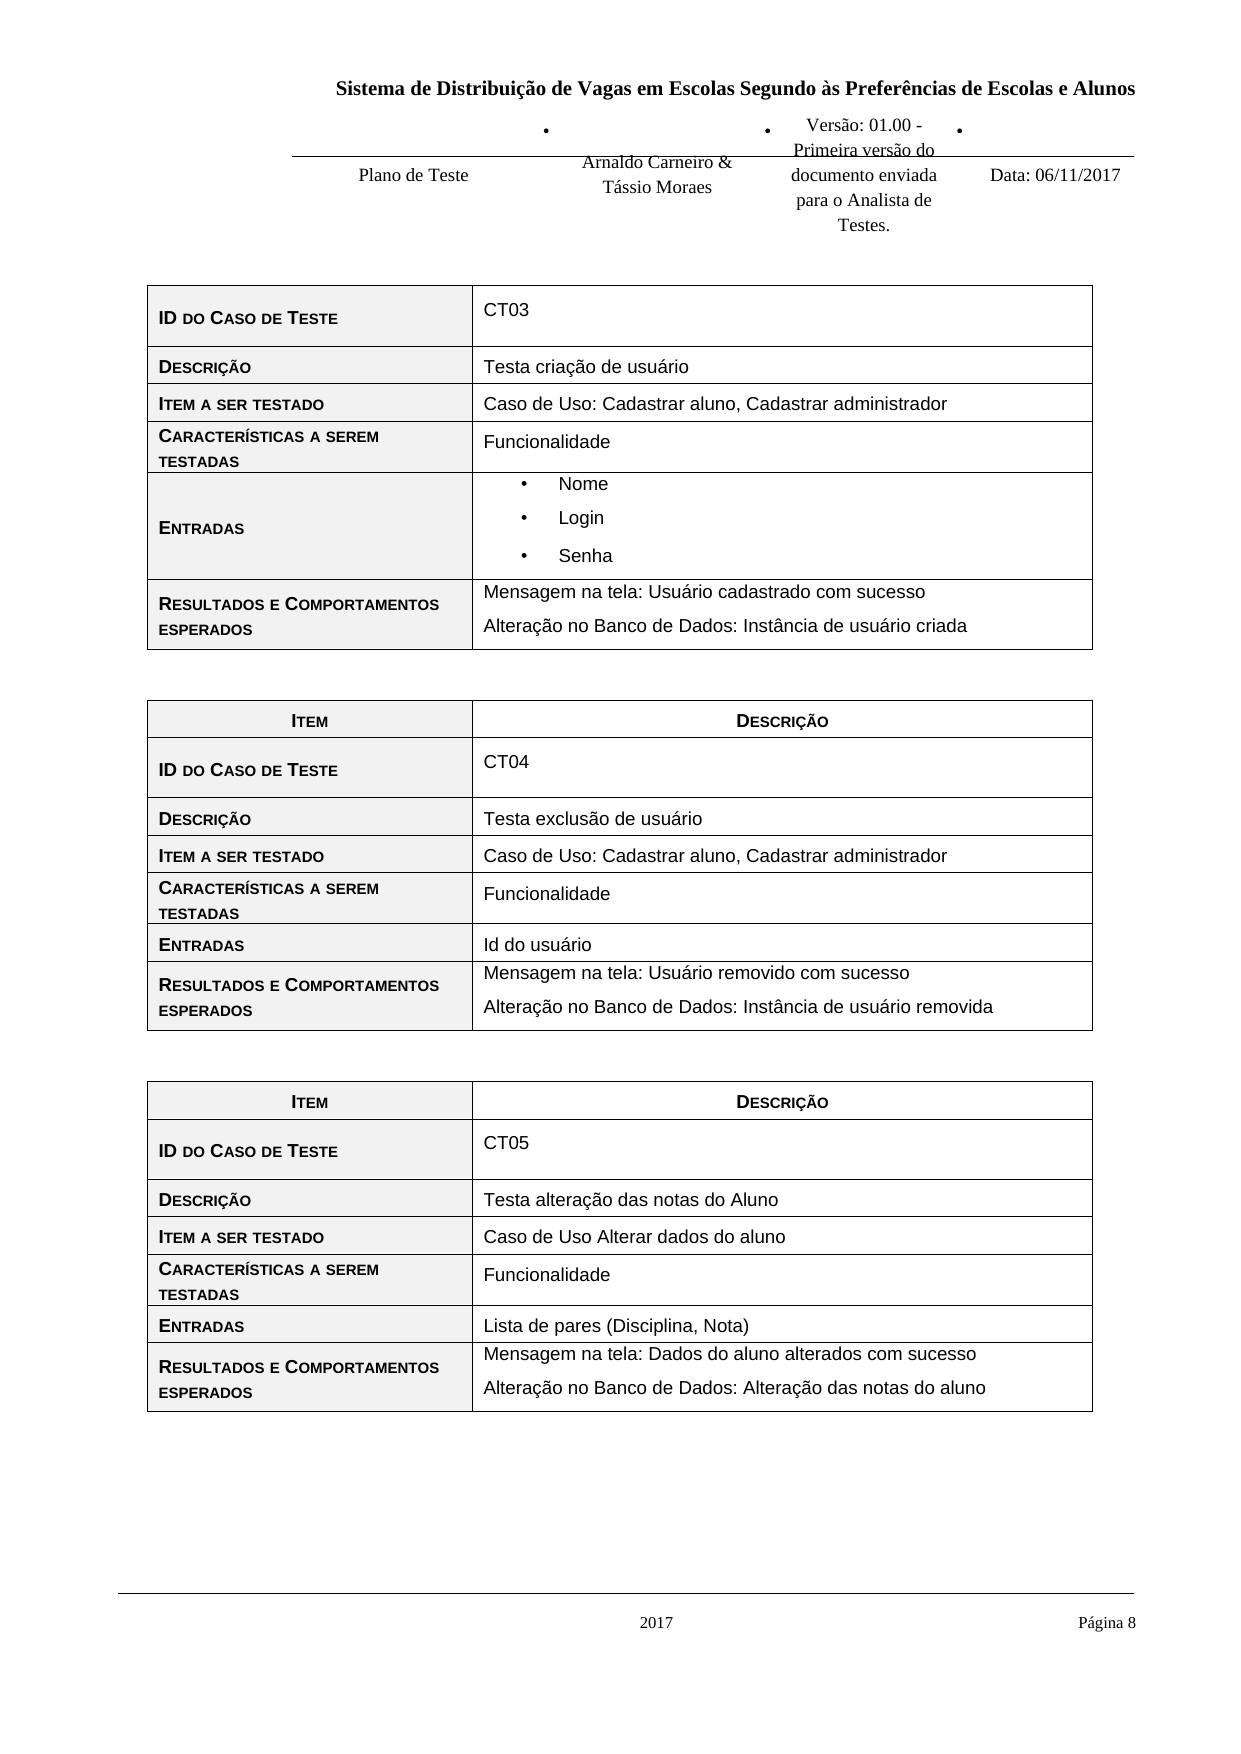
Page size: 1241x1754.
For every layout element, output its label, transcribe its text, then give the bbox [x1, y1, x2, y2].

table_cell Caso de Uso: Cadastrar aluno, Cadastrar administrador [473, 384, 1092, 421]
table_cell Funcionalidade [473, 422, 1092, 472]
table_header Item [148, 701, 472, 737]
table_cell Testa alteração das notas do Aluno [473, 1180, 1092, 1216]
table_cell Id do usuário [473, 924, 1092, 961]
table_cell Testa exclusão de usuário [473, 798, 1092, 835]
table_cell Resultados e Comportamentos esperados [148, 962, 472, 1030]
table_header Descrição [473, 1082, 1092, 1118]
table_cell Entradas [148, 924, 472, 961]
table_cell CT03 [473, 286, 1092, 346]
table_cell Entradas [148, 473, 472, 579]
table_cell Descrição [148, 1180, 472, 1216]
table_cell Mensagem na tela: Dados do aluno alterados com sucesso Alteração no Banco de Dados: Alteração das notas do aluno [473, 1343, 1092, 1411]
table_cell Nome Login Senha [473, 473, 1092, 579]
table_cell Item a ser testado [148, 836, 472, 872]
table_cell Testa criação de usuário [473, 347, 1092, 383]
table_cell ID do Caso de Teste [148, 286, 472, 346]
table_header Item [148, 1082, 472, 1118]
table_cell Funcionalidade [473, 873, 1092, 923]
table_cell Caso de Uso Alterar dados do aluno [473, 1217, 1092, 1253]
table_cell ID do Caso de Teste [148, 1120, 472, 1178]
table_cell Descrição [148, 798, 472, 835]
table_cell Item a ser testado [148, 384, 472, 421]
table_cell Lista de pares (Disciplina, Nota) [473, 1306, 1092, 1342]
table_cell Funcionalidade [473, 1255, 1092, 1304]
table_cell Mensagem na tela: Usuário removido com sucesso Alteração no Banco de Dados: Instância de usuário removida [473, 962, 1092, 1030]
table_cell Item a ser testado [148, 1217, 472, 1253]
table_cell ID do Caso de Teste [148, 738, 472, 797]
table_cell Caso de Uso: Cadastrar aluno, Cadastrar administrador [473, 836, 1092, 872]
table_cell Características a serem testadas [148, 1255, 472, 1304]
table_cell Entradas [148, 1306, 472, 1342]
table_cell Descrição [148, 347, 472, 383]
table_cell Características a serem testadas [148, 873, 472, 923]
table_cell Resultados e Comportamentos esperados [148, 1343, 472, 1411]
table_cell Resultados e Comportamentos esperados [148, 580, 472, 648]
table_cell CT05 [473, 1120, 1092, 1178]
table_cell CT04 [473, 738, 1092, 797]
table_cell Características a serem testadas [148, 422, 472, 472]
table_header Descrição [473, 701, 1092, 737]
table_cell Mensagem na tela: Usuário cadastrado com sucesso Alteração no Banco de Dados: Instância de usuário criada [473, 580, 1092, 648]
